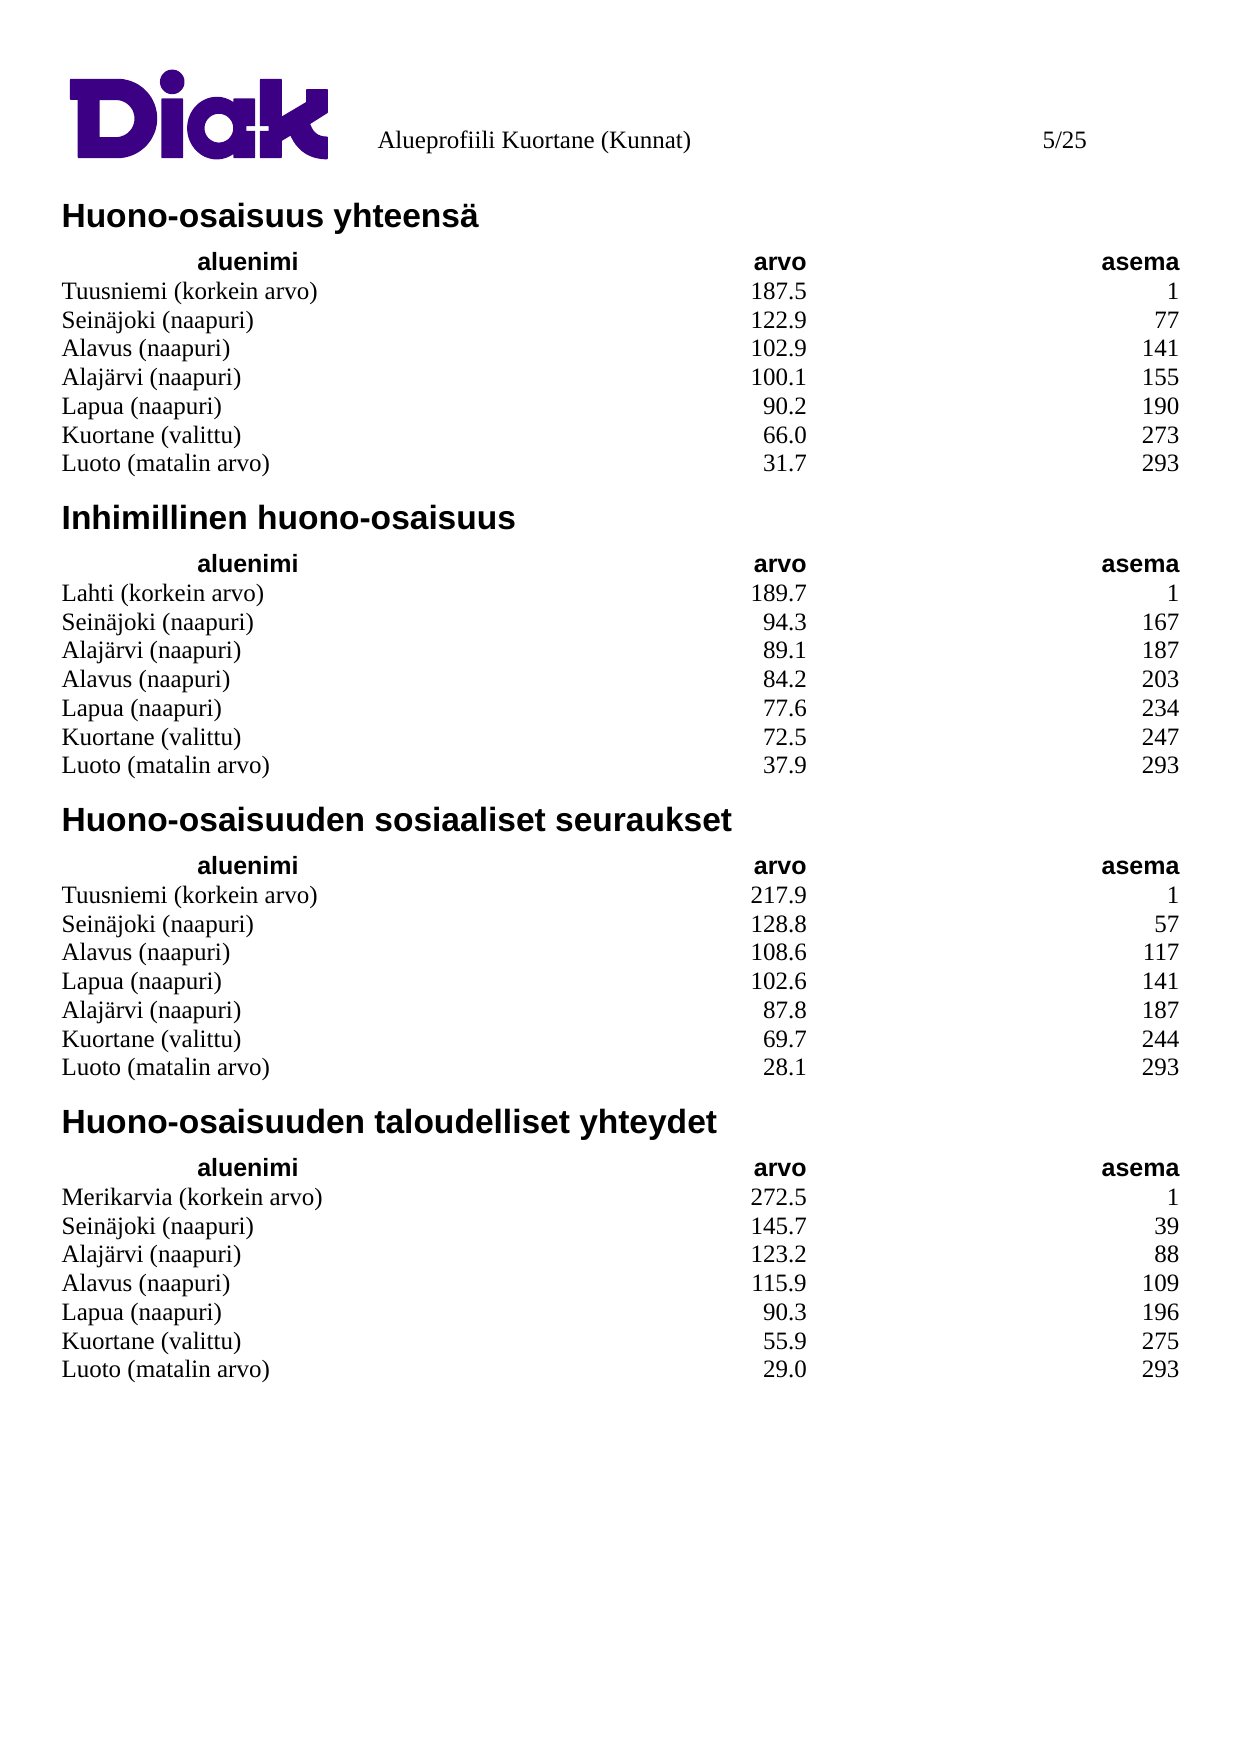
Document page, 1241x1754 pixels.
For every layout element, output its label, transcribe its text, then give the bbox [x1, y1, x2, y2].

table_cell 190 [806, 391, 1179, 420]
table_cell Kuortane (valittu) [61, 722, 434, 751]
table_cell Alajärvi (naapuri) [61, 1240, 434, 1268]
table_cell 115.9 [434, 1268, 806, 1297]
table_header asema [806, 851, 1179, 880]
table_cell Seinäjoki (naapuri) [61, 909, 434, 937]
table_cell 84.2 [434, 664, 806, 693]
table_cell 29.0 [434, 1355, 806, 1383]
table_cell 145.7 [434, 1211, 806, 1239]
table_cell 272.5 [434, 1182, 806, 1211]
subtitle Huono-osaisuuden sosiaaliset seuraukset [61, 800, 1179, 839]
table_cell 141 [806, 334, 1179, 362]
table_cell Tuusniemi (korkein arvo) [61, 276, 434, 305]
table_cell 293 [806, 1355, 1179, 1383]
table_cell 189.7 [434, 578, 806, 607]
table_cell 217.9 [434, 880, 806, 909]
table_cell 89.1 [434, 636, 806, 664]
table_cell 203 [806, 664, 1179, 693]
table_cell 293 [806, 751, 1179, 779]
table_cell 275 [806, 1326, 1179, 1354]
table_header asema [806, 247, 1179, 276]
table_header arvo [434, 247, 806, 276]
table_cell Luoto (matalin arvo) [61, 751, 434, 779]
table_cell 187 [806, 636, 1179, 664]
table_cell 87.8 [434, 995, 806, 1024]
table_cell Kuortane (valittu) [61, 1024, 434, 1052]
subtitle Inhimillinen huono-osaisuus [61, 498, 1179, 537]
table_cell 39 [806, 1211, 1179, 1239]
table_cell 94.3 [434, 607, 806, 636]
table_cell Lapua (naapuri) [61, 966, 434, 995]
table_cell 109 [806, 1268, 1179, 1297]
table_cell 66.0 [434, 420, 806, 448]
table_header arvo [434, 549, 806, 578]
table_cell 273 [806, 420, 1179, 448]
table_cell Alavus (naapuri) [61, 334, 434, 362]
table_header arvo [434, 851, 806, 880]
table_cell 187 [806, 995, 1179, 1024]
table_cell 234 [806, 693, 1179, 722]
table_header aluenimi [61, 247, 434, 276]
table_cell 28.1 [434, 1053, 806, 1081]
table_cell Luoto (matalin arvo) [61, 1355, 434, 1383]
table_cell 123.2 [434, 1240, 806, 1268]
table_cell 31.7 [434, 449, 806, 477]
subtitle Huono-osaisuus yhteensä [61, 196, 1179, 235]
table_cell 187.5 [434, 276, 806, 305]
table_cell Alavus (naapuri) [61, 664, 434, 693]
table_cell 108.6 [434, 938, 806, 966]
table_cell Lahti (korkein arvo) [61, 578, 434, 607]
table_header arvo [434, 1153, 806, 1182]
table_header asema [806, 549, 1179, 578]
table_cell 69.7 [434, 1024, 806, 1052]
table_header aluenimi [61, 1153, 434, 1182]
table_cell 293 [806, 1053, 1179, 1081]
table_cell 90.2 [434, 391, 806, 420]
table_cell Tuusniemi (korkein arvo) [61, 880, 434, 909]
table_cell 72.5 [434, 722, 806, 751]
table_cell Alajärvi (naapuri) [61, 636, 434, 664]
table_cell 1 [806, 578, 1179, 607]
table_cell 88 [806, 1240, 1179, 1268]
table_cell 102.6 [434, 966, 806, 995]
table_header asema [806, 1153, 1179, 1182]
table_cell Seinäjoki (naapuri) [61, 607, 434, 636]
subtitle Huono-osaisuuden taloudelliset yhteydet [61, 1102, 1179, 1141]
table_cell Seinäjoki (naapuri) [61, 305, 434, 333]
table_header aluenimi [61, 549, 434, 578]
table_cell 141 [806, 966, 1179, 995]
table_cell 244 [806, 1024, 1179, 1052]
table_cell 90.3 [434, 1297, 806, 1326]
table_cell Lapua (naapuri) [61, 1297, 434, 1326]
table_cell 55.9 [434, 1326, 806, 1354]
table_cell Alajärvi (naapuri) [61, 362, 434, 391]
table_cell Luoto (matalin arvo) [61, 449, 434, 477]
table_cell Kuortane (valittu) [61, 1326, 434, 1354]
table_cell 167 [806, 607, 1179, 636]
table_cell 247 [806, 722, 1179, 751]
table_cell 57 [806, 909, 1179, 937]
table_cell 293 [806, 449, 1179, 477]
table_cell Luoto (matalin arvo) [61, 1053, 434, 1081]
table_cell Merikarvia (korkein arvo) [61, 1182, 434, 1211]
table_cell 122.9 [434, 305, 806, 333]
table_cell 128.8 [434, 909, 806, 937]
table_cell Seinäjoki (naapuri) [61, 1211, 434, 1239]
table_cell Alavus (naapuri) [61, 1268, 434, 1297]
table_header aluenimi [61, 851, 434, 880]
table_cell 37.9 [434, 751, 806, 779]
table_cell 100.1 [434, 362, 806, 391]
table_cell 77.6 [434, 693, 806, 722]
table_cell 117 [806, 938, 1179, 966]
table_cell 1 [806, 1182, 1179, 1211]
table_cell 77 [806, 305, 1179, 333]
table_cell 1 [806, 276, 1179, 305]
table_cell Lapua (naapuri) [61, 391, 434, 420]
table_cell Alajärvi (naapuri) [61, 995, 434, 1024]
table_cell 155 [806, 362, 1179, 391]
table_cell Alavus (naapuri) [61, 938, 434, 966]
table_cell 196 [806, 1297, 1179, 1326]
table_cell Kuortane (valittu) [61, 420, 434, 448]
table_cell 1 [806, 880, 1179, 909]
table_cell 102.9 [434, 334, 806, 362]
table_cell Lapua (naapuri) [61, 693, 434, 722]
